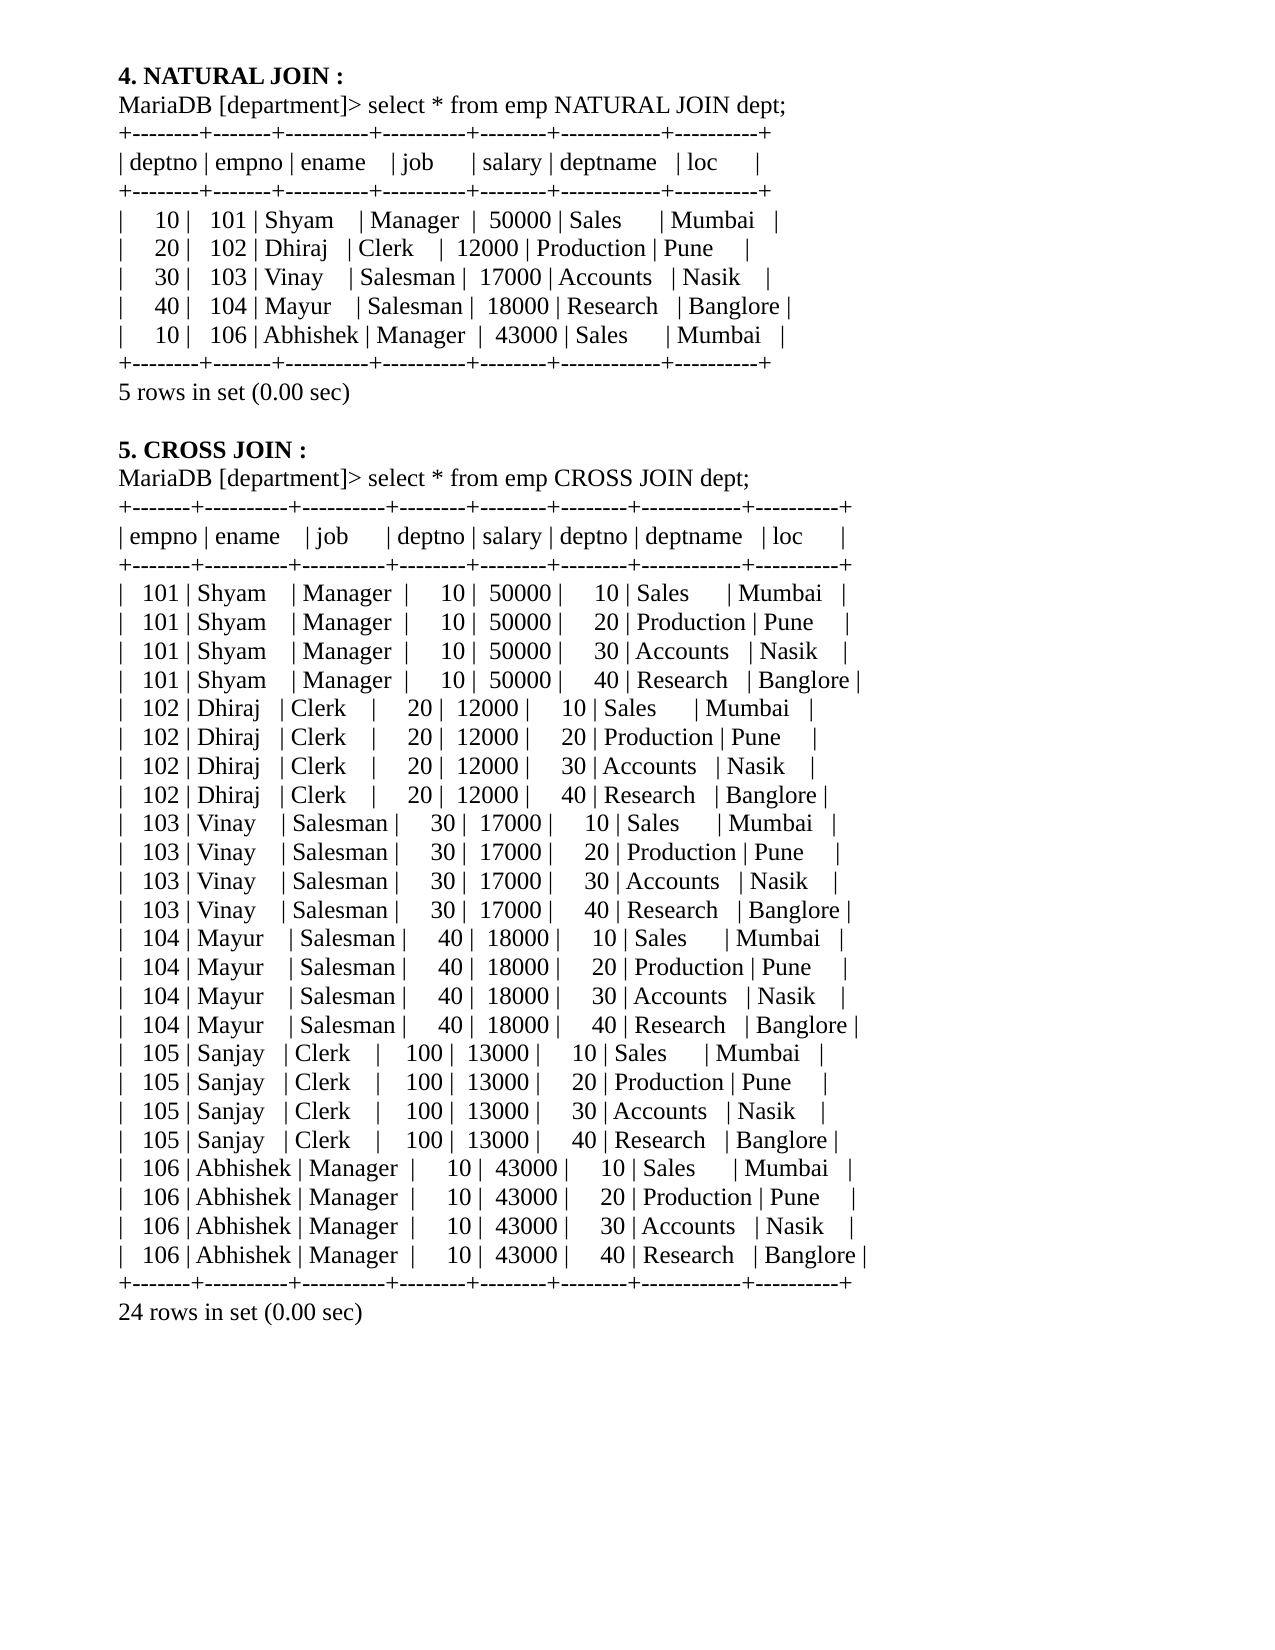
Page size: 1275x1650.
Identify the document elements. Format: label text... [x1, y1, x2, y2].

text | 102 | Dhiraj | Clerk | 20 | 12000 | 40 | Research | Banglore | [118, 780, 1157, 808]
text | 102 | Dhiraj | Clerk | 20 | 12000 | 30 | Accounts | Nasik | [118, 751, 1157, 780]
text MariaDB [department]> select * from emp CROSS JOIN dept; [118, 463, 1157, 492]
text | 106 | Abhishek | Manager | 10 | 43000 | 20 | Production | Pune | [118, 1182, 1157, 1211]
text +-------+----------+----------+--------+--------+--------+------------+----------+ [118, 1268, 1157, 1297]
text | deptno | empno | ename | job | salary | deptname | loc | [118, 147, 1157, 176]
text | 106 | Abhishek | Manager | 10 | 43000 | 40 | Research | Banglore | [118, 1240, 1157, 1268]
text | 103 | Vinay | Salesman | 30 | 17000 | 30 | Accounts | Nasik | [118, 866, 1157, 895]
text 5. CROSS JOIN : [118, 435, 1157, 463]
text | 30 | 103 | Vinay | Salesman | 17000 | Accounts | Nasik | [118, 262, 1157, 291]
text | 105 | Sanjay | Clerk | 100 | 13000 | 20 | Production | Pune | [118, 1067, 1157, 1096]
text +-------+----------+----------+--------+--------+--------+------------+----------+ [118, 550, 1157, 578]
text | 106 | Abhishek | Manager | 10 | 43000 | 30 | Accounts | Nasik | [118, 1211, 1157, 1240]
text | 101 | Shyam | Manager | 10 | 50000 | 40 | Research | Banglore | [118, 665, 1157, 693]
text | 105 | Sanjay | Clerk | 100 | 13000 | 40 | Research | Banglore | [118, 1125, 1157, 1153]
text | 101 | Shyam | Manager | 10 | 50000 | 20 | Production | Pune | [118, 607, 1157, 636]
text +--------+-------+----------+----------+--------+------------+----------+ [118, 118, 1157, 147]
text +--------+-------+----------+----------+--------+------------+----------+ [118, 348, 1157, 377]
text +-------+----------+----------+--------+--------+--------+------------+----------+ [118, 492, 1157, 521]
text | 20 | 102 | Dhiraj | Clerk | 12000 | Production | Pune | [118, 233, 1157, 262]
text | 104 | Mayur | Salesman | 40 | 18000 | 40 | Research | Banglore | [118, 1010, 1157, 1038]
text | 104 | Mayur | Salesman | 40 | 18000 | 10 | Sales | Mumbai | [118, 923, 1157, 952]
text | 40 | 104 | Mayur | Salesman | 18000 | Research | Banglore | [118, 291, 1157, 320]
text | 102 | Dhiraj | Clerk | 20 | 12000 | 20 | Production | Pune | [118, 722, 1157, 751]
text MariaDB [department]> select * from emp NATURAL JOIN dept; [118, 90, 1157, 118]
text | 104 | Mayur | Salesman | 40 | 18000 | 30 | Accounts | Nasik | [118, 981, 1157, 1010]
text | 102 | Dhiraj | Clerk | 20 | 12000 | 10 | Sales | Mumbai | [118, 693, 1157, 722]
text | 103 | Vinay | Salesman | 30 | 17000 | 10 | Sales | Mumbai | [118, 808, 1157, 837]
text | 105 | Sanjay | Clerk | 100 | 13000 | 30 | Accounts | Nasik | [118, 1096, 1157, 1125]
text | 106 | Abhishek | Manager | 10 | 43000 | 10 | Sales | Mumbai | [118, 1153, 1157, 1182]
text 24 rows in set (0.00 sec) [118, 1297, 1157, 1326]
text | 10 | 106 | Abhishek | Manager | 43000 | Sales | Mumbai | [118, 320, 1157, 348]
text | 104 | Mayur | Salesman | 40 | 18000 | 20 | Production | Pune | [118, 952, 1157, 981]
text | 103 | Vinay | Salesman | 30 | 17000 | 20 | Production | Pune | [118, 837, 1157, 866]
text | 101 | Shyam | Manager | 10 | 50000 | 30 | Accounts | Nasik | [118, 636, 1157, 665]
text | 10 | 101 | Shyam | Manager | 50000 | Sales | Mumbai | [118, 205, 1157, 233]
text 5 rows in set (0.00 sec) [118, 377, 1157, 406]
text 4. NATURAL JOIN : [118, 61, 1157, 90]
text | 105 | Sanjay | Clerk | 100 | 13000 | 10 | Sales | Mumbai | [118, 1038, 1157, 1067]
text | 101 | Shyam | Manager | 10 | 50000 | 10 | Sales | Mumbai | [118, 578, 1157, 607]
text +--------+-------+----------+----------+--------+------------+----------+ [118, 176, 1157, 205]
text | 103 | Vinay | Salesman | 30 | 17000 | 40 | Research | Banglore | [118, 895, 1157, 923]
text | empno | ename | job | deptno | salary | deptno | deptname | loc | [118, 521, 1157, 550]
